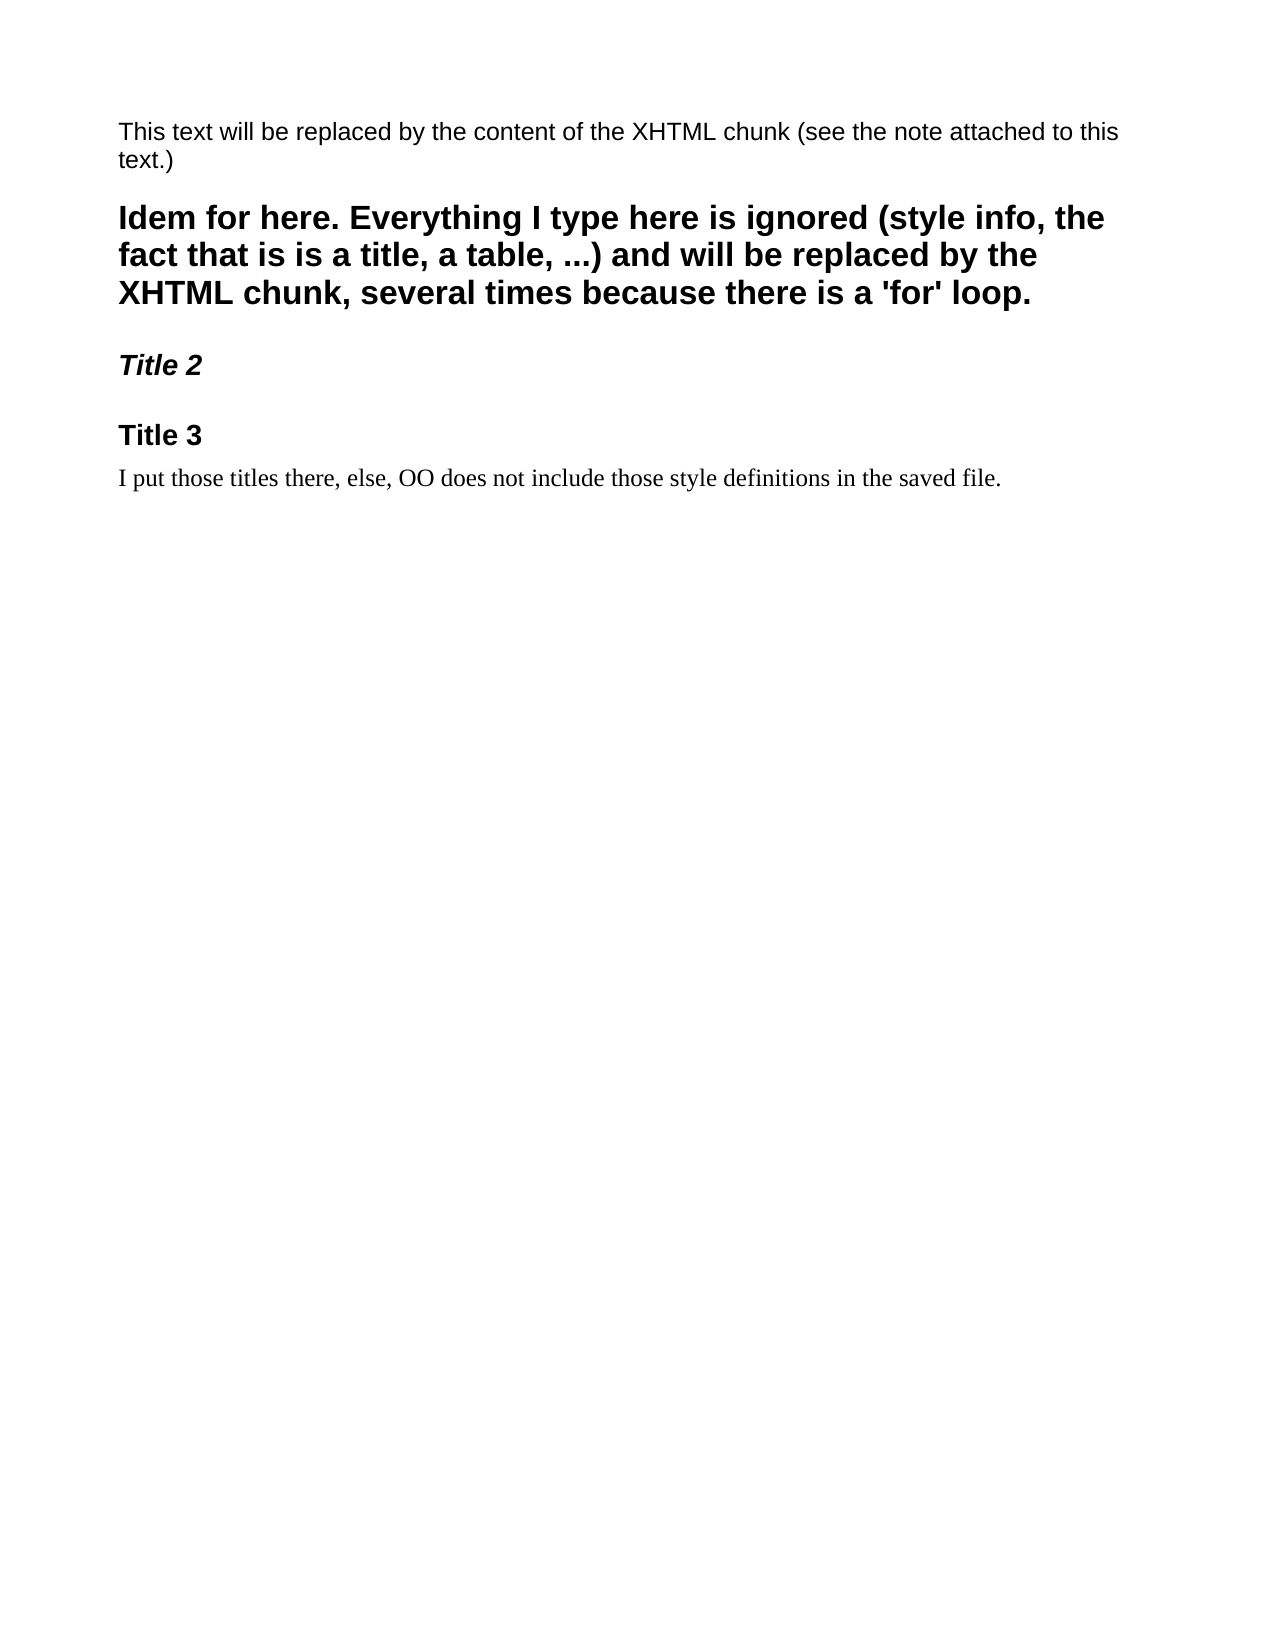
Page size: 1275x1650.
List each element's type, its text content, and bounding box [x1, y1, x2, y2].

subtitle Title 2 [118, 349, 1157, 382]
text This text will be replaced by the content of the XHTML chunk (see the note attached to this text.) [118, 118, 1157, 174]
subtitle Title 3 [118, 419, 1157, 452]
subtitle Idem for here. Everything I type here is ignored (style info, the fact that is is a title, a table, ...) and will be replaced by the XHTML chunk, several times because there is a 'for' loop. [118, 199, 1157, 311]
text I put those titles there, else, OO does not include those style definitions in the saved file. [118, 464, 1157, 492]
